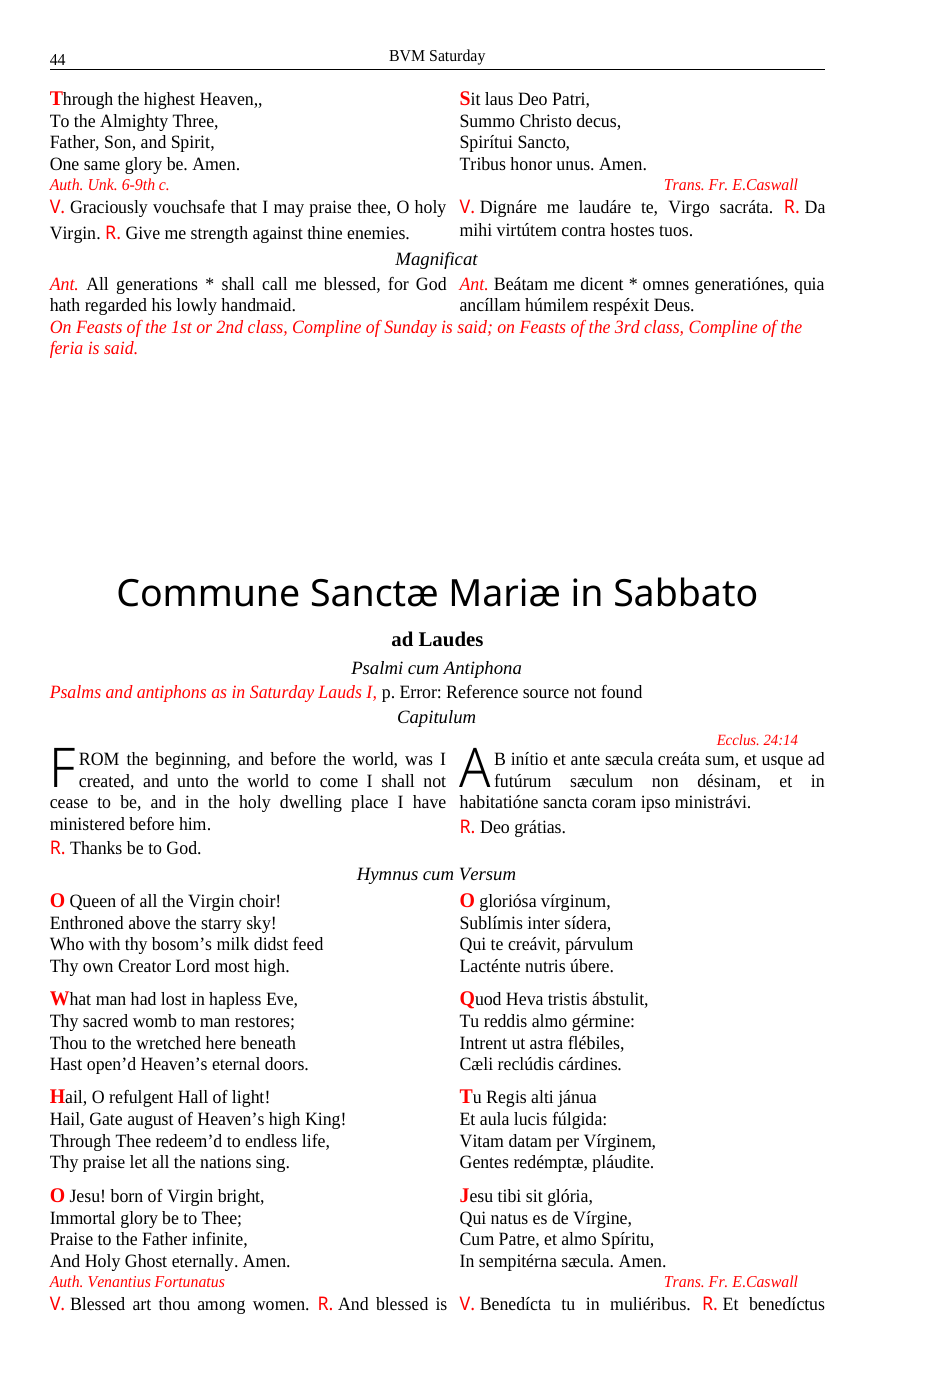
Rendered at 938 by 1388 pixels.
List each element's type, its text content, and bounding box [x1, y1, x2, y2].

text Auth. Unk. 6-9th c. Trans. Fr. E.Caswall [49, 174, 825, 194]
table_header V. Blessed art thou among women. R. And blessed is [50, 1291, 453, 1316]
text Psalms and antiphons as in Saturday Lauds I, p. [49, 681, 825, 703]
table_header Ant. Beátam me dicent * omnes generatiónes, quia ancíllam húmilem respéxit Deus. [453, 273, 825, 316]
table_cell Hail, O refulgent Hall of light! Hail, Gate august of Heaven’s high King! Through Thee redeem’d to endless life, Thy praise let all the nations sing. [50, 1084, 453, 1173]
text On Feasts of the 1st or 2nd class, Compline of Sunday is said; on Feasts of the 3rd class, Compline of the feria is said. [49, 316, 825, 359]
table_cell [453, 976, 825, 986]
text Magnificat [49, 248, 825, 269]
table_cell Tu Regis alti jánua Et aula lucis fúlgida: Vitam datam per Vírginem, Gentes redémptæ, pláudite. [453, 1084, 825, 1173]
table_cell Through the highest Heaven,, To the Almighty Three, Father, Son, and Spirit, One same glory be. Amen. [50, 86, 453, 174]
text Hymnus cum Versum [49, 863, 825, 884]
text Capitulum [49, 706, 825, 727]
table_header Ant. All generations * shall call me blessed, for God hath regarded his lowly handmaid. [50, 273, 453, 316]
table_header O gloriósa vírginum, Sublímis inter sídera, Qui te creávit, párvulum Lacténte nutris úbere. [453, 888, 825, 976]
text Commune Sanctæ Mariæ in Sabbato [49, 566, 825, 617]
table_header V. Benedícta tu in muliéribus. R. Et benedíctus [453, 1291, 825, 1316]
table_cell [50, 76, 453, 86]
text ad Laudes [49, 626, 825, 651]
table_cell [50, 1075, 453, 1084]
table_cell What man had lost in hapless Eve, Thy sacred womb to man restores; Thou to the wretched here beneath Hast open’d Heaven’s eternal doors. [50, 986, 453, 1075]
table_cell [50, 1173, 453, 1183]
table_cell Sit laus Deo Patri, Summo Christo decus, Spirítui Sancto, Tribus honor unus. Amen. [453, 86, 825, 174]
table_header FROM the beginning, and before the world, was I created, and unto the world to come I shall not cease to be, and in the holy dwelling place I have ministered before him. R. Thanks be to God. [50, 748, 453, 860]
table_header V. Dignáre me laudáre te, Virgo sacráta. R. Da mihi virtútem contra hostes tuos. [453, 194, 825, 245]
table_cell [453, 1173, 825, 1183]
table_cell Quod Heva tristis ábstulit, Tu reddis almo gérmine: Intrent ut astra flébiles, Cæli reclúdis cárdines. [453, 986, 825, 1075]
table_cell [453, 76, 825, 86]
text Ecclus. 24:14 [49, 730, 825, 748]
table_cell [453, 1075, 825, 1084]
text Psalmi cum Antiphona [49, 657, 825, 678]
table_cell [50, 976, 453, 986]
text Auth. Venantius Fortunatus Trans. Fr. E.Caswall [49, 1271, 825, 1291]
table_header O Queen of all the Virgin choir! Enthroned above the starry sky! Who with thy bosom’s milk didst feed Thy own Creator Lord most high. [50, 888, 453, 976]
table_cell Jesu tibi sit glória, Qui natus es de Vírgine, Cum Patre, et almo Spíritu, In sempitérna sæcula. Amen. [453, 1183, 825, 1271]
table_header V. Graciously vouchsafe that I may praise thee, O holy Virgin. R. Give me strength against thine enemies. [50, 194, 453, 245]
table_cell O Jesu! born of Virgin bright, Immortal glory be to Thee; Praise to the Father infinite, And Holy Ghost eternally. Amen. [50, 1183, 453, 1271]
table_header AB inítio et ante sæcula creáta sum, et usque ad futúrum sæculum non désinam, et in habitatióne sancta coram ipso ministrávi. R. Deo grátias. [453, 748, 825, 860]
